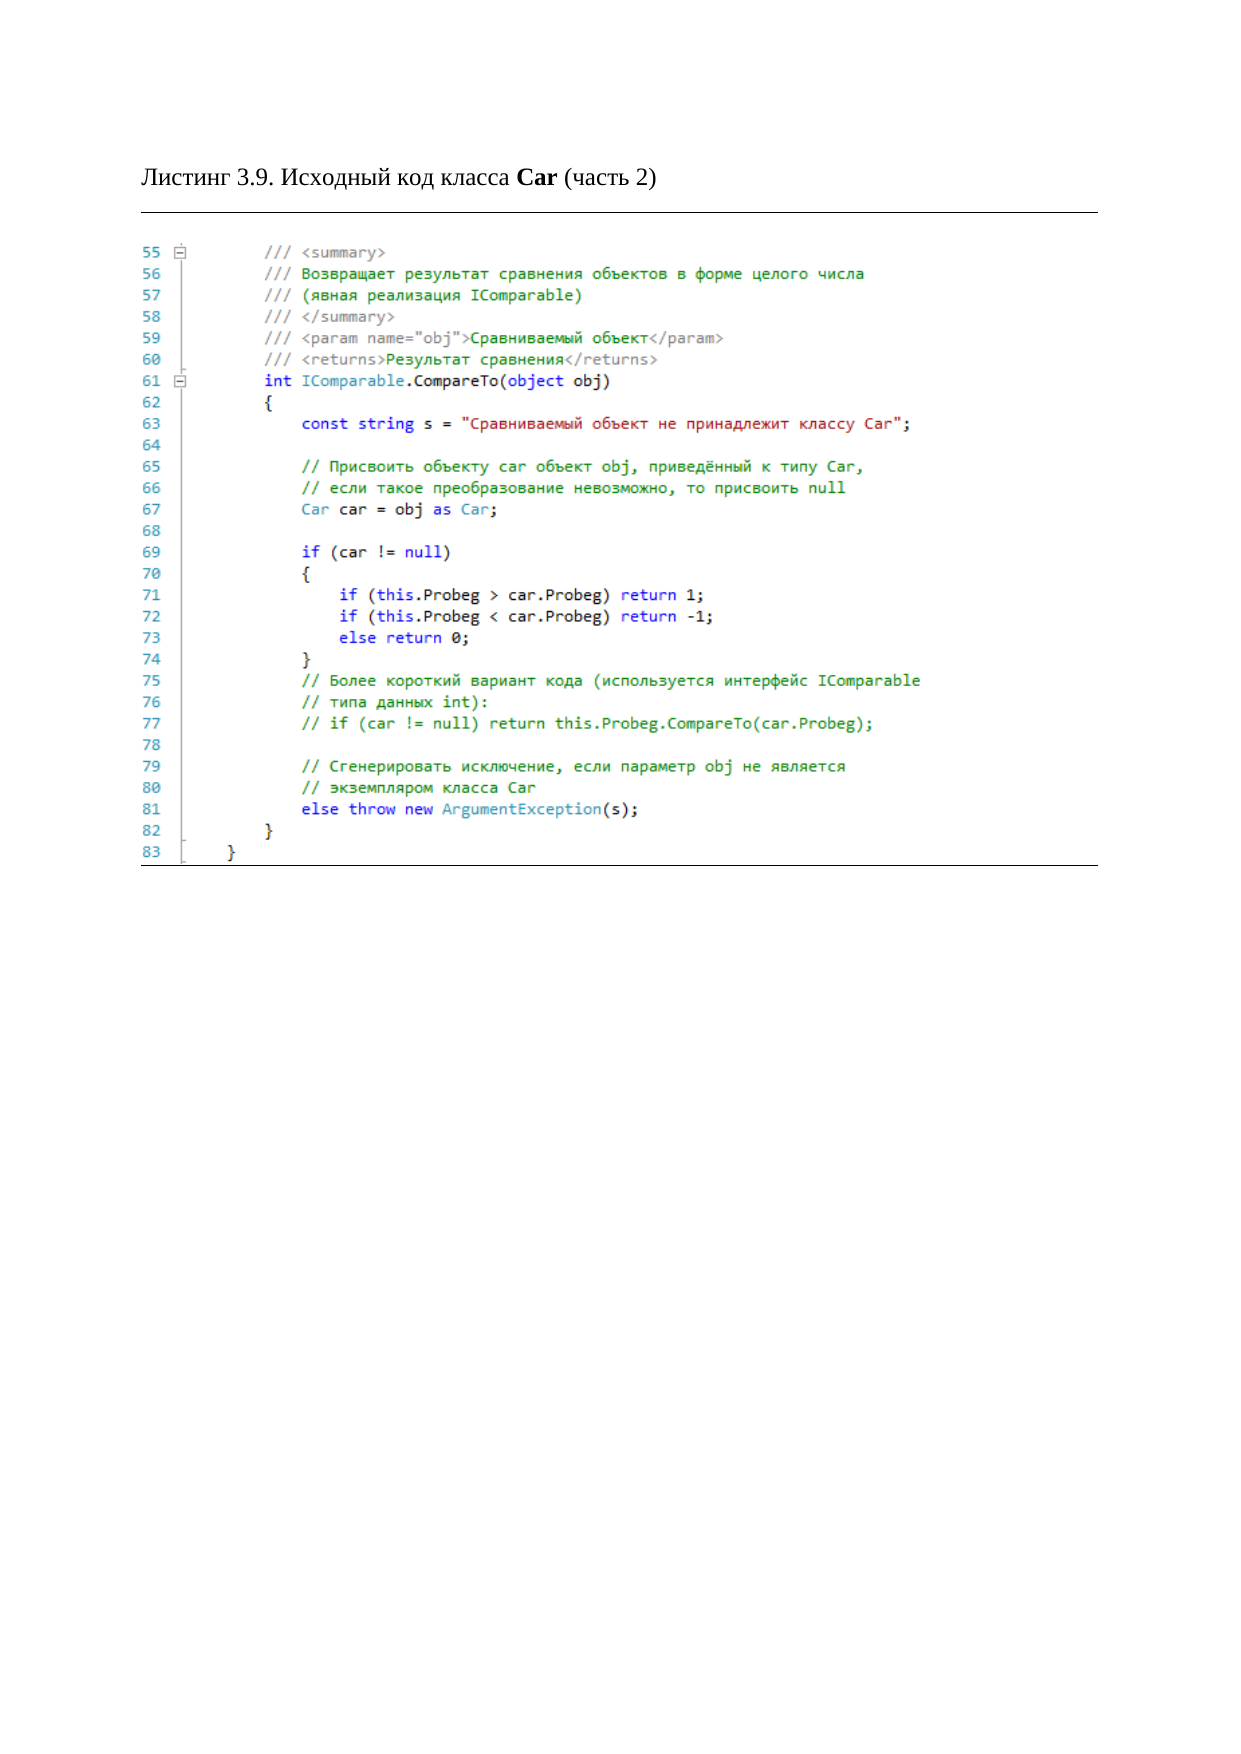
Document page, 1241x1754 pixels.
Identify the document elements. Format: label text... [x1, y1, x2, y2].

table_cell [141, 213, 1098, 865]
picture [142, 243, 920, 864]
table_header Листинг 3.9. Исходный код класса Car (часть 2) [141, 162, 1098, 212]
